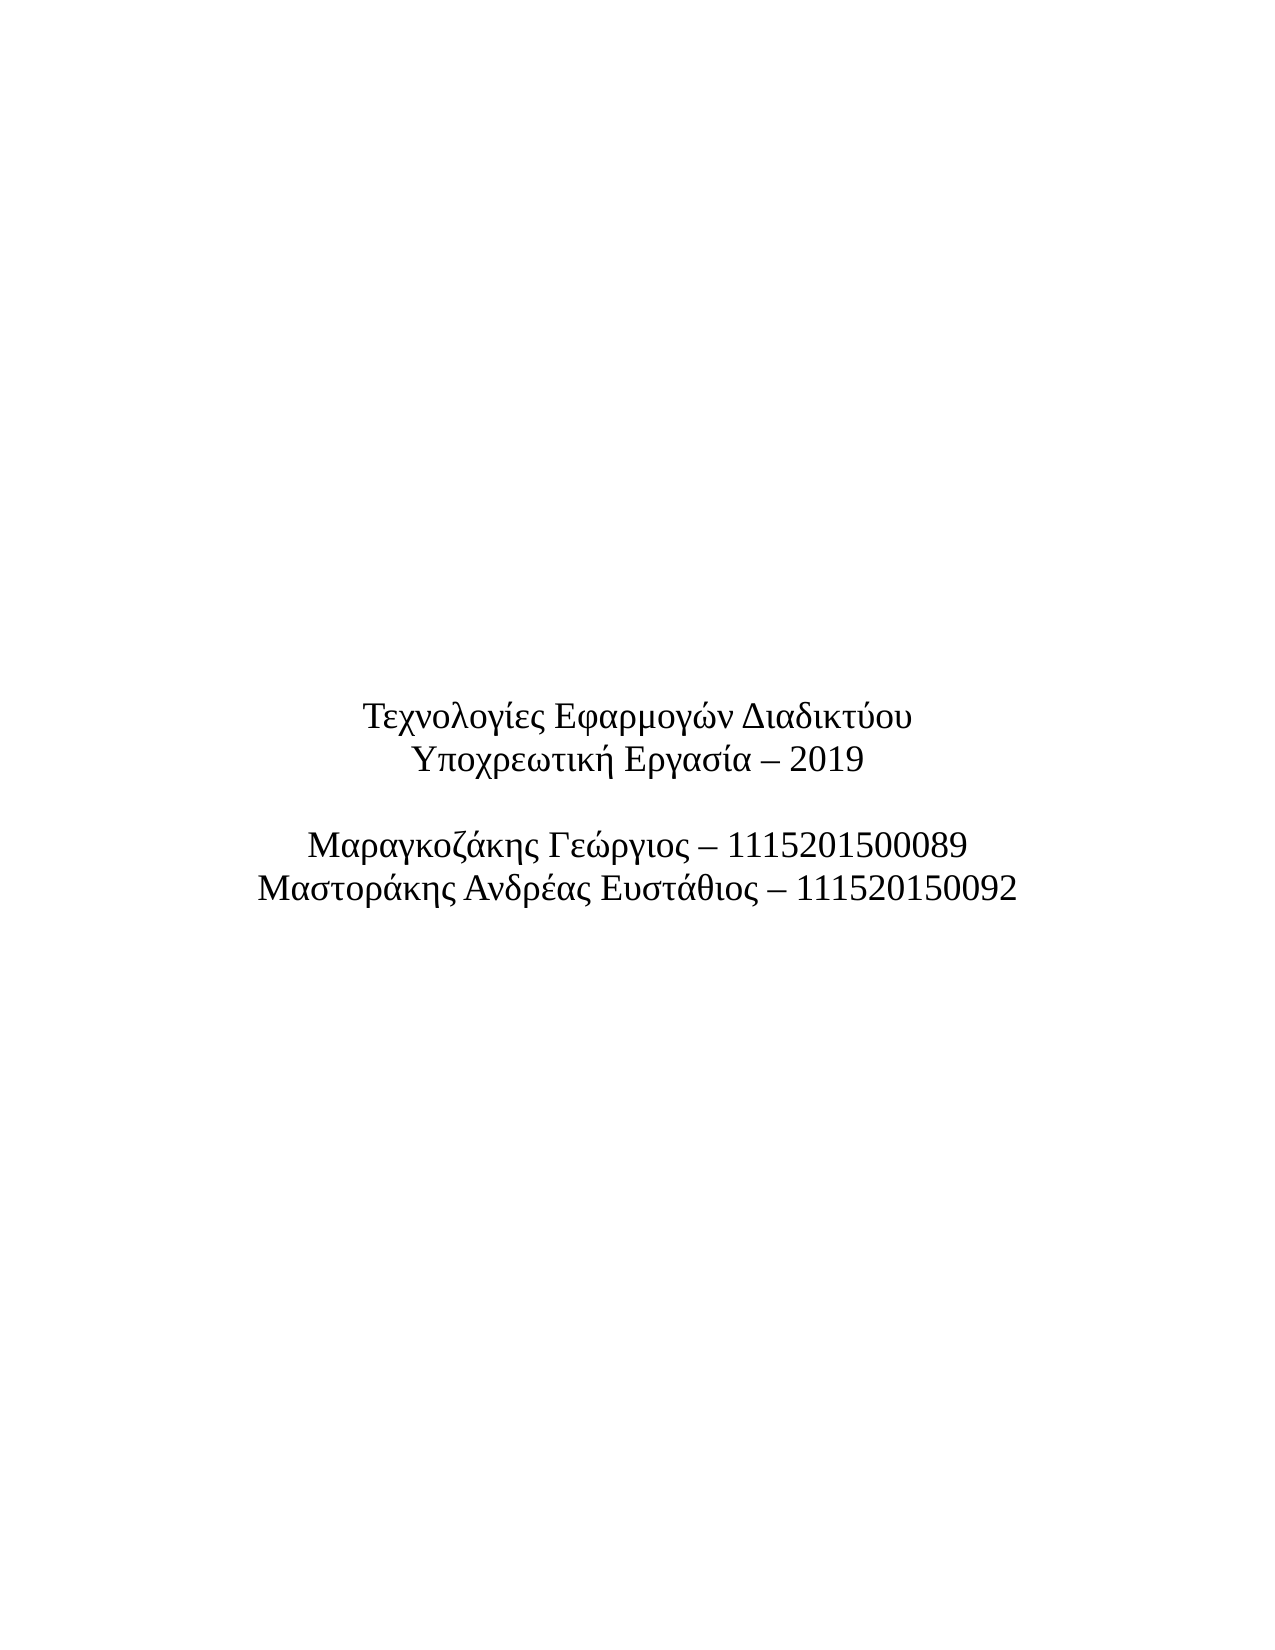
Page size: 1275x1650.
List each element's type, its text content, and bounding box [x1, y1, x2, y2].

text Υποχρεωτική Εργασία – 2019 [118, 736, 1157, 779]
text Μαραγκοζάκης Γεώργιος – 1115201500089 [118, 822, 1157, 866]
text Τεχνολογίες Εφαρμογών Διαδικτύου [118, 693, 1157, 736]
text Μαστοράκης Ανδρέας Ευστάθιος – 111520150092 [118, 866, 1157, 909]
